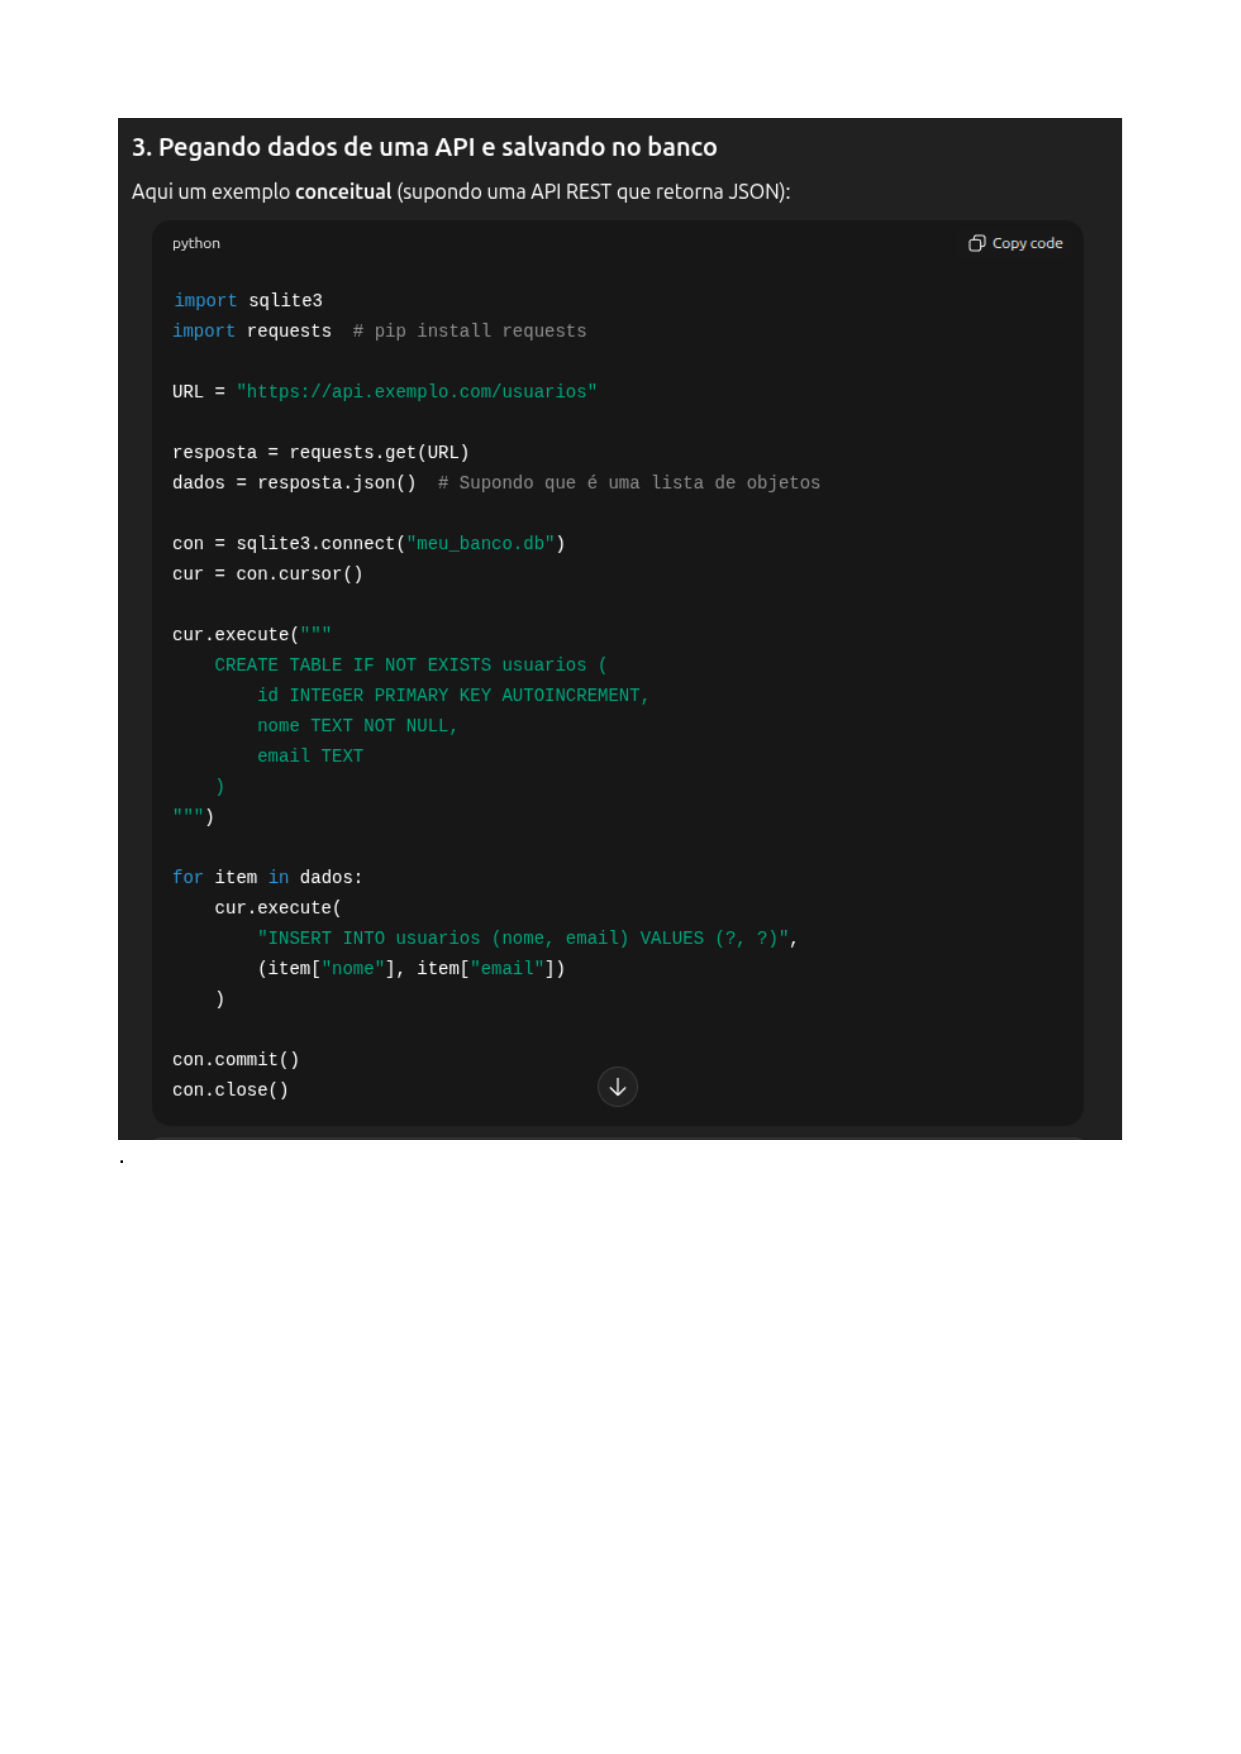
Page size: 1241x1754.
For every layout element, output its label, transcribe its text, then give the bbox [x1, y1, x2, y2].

picture [118, 118, 1123, 1140]
text . [118, 1140, 1122, 1168]
